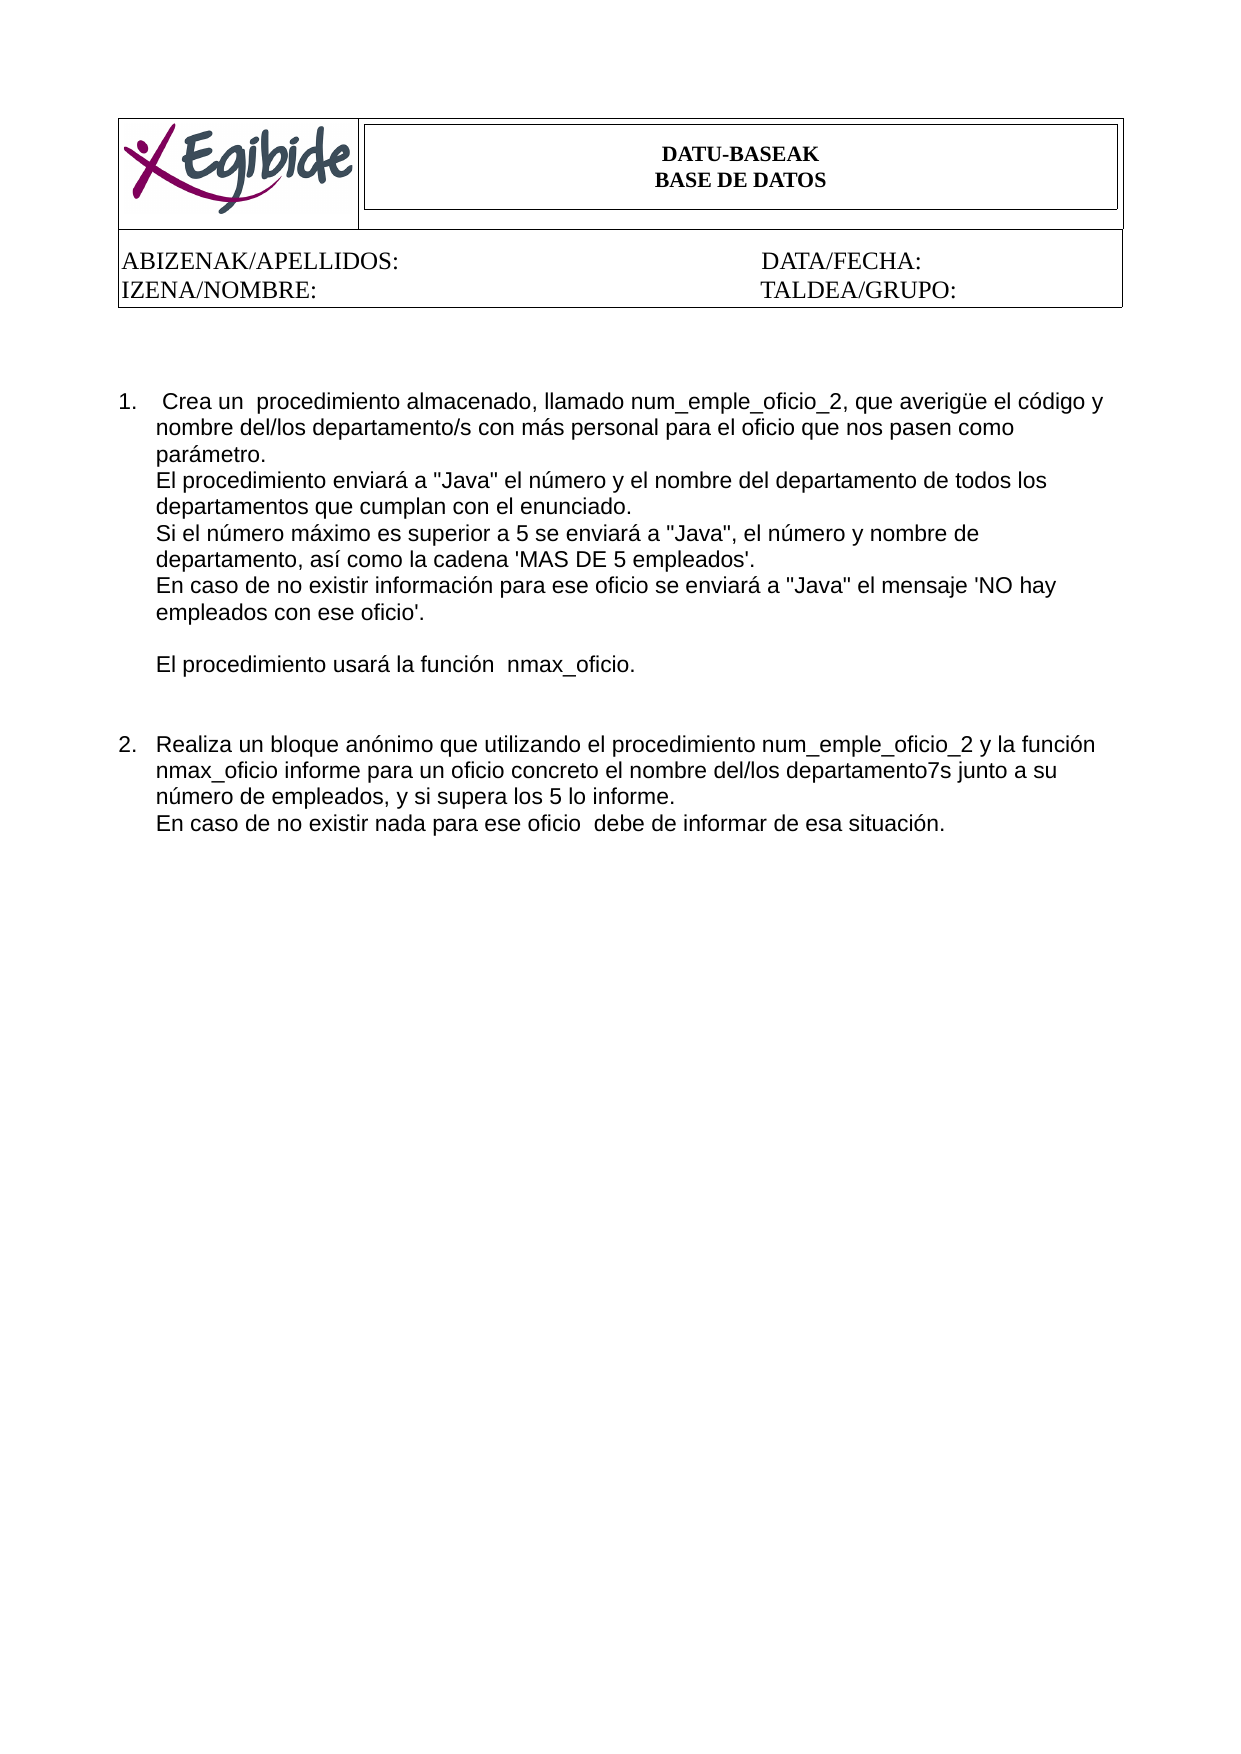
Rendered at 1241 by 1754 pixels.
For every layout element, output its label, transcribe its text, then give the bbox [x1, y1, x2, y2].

list Crea un procedimiento almacenado, llamado num_emple_oficio_2, que averigüe el código y nombre del/los departamento/s con más personal para el oficio que nos pasen como parámetro. [118, 388, 1122, 467]
list El procedimiento usará la función nmax_oficio. [118, 651, 1122, 678]
picture [123, 123, 353, 214]
list En caso de no existir nada para ese oficio debe de informar de esa situación. [118, 809, 1122, 836]
list El procedimiento enviará a "Java" el número y el nombre del departamento de todos los departamentos que cumplan con el enunciado. [118, 467, 1122, 520]
list Realiza un bloque anónimo que utilizando el procedimiento num_emple_oficio_2 y la función nmax_oficio informe para un oficio concreto el nombre del/los departamento7s junto a su número de empleados, y si supera los 5 lo informe. [118, 731, 1122, 809]
list En caso de no existir información para ese oficio se enviará a "Java" el mensaje 'NO hay empleados con ese oficio'. [118, 572, 1122, 625]
list Si el número máximo es superior a 5 se enviará a "Java", el número y nombre de departamento, así como la cadena 'MAS DE 5 empleados'. [118, 520, 1122, 572]
